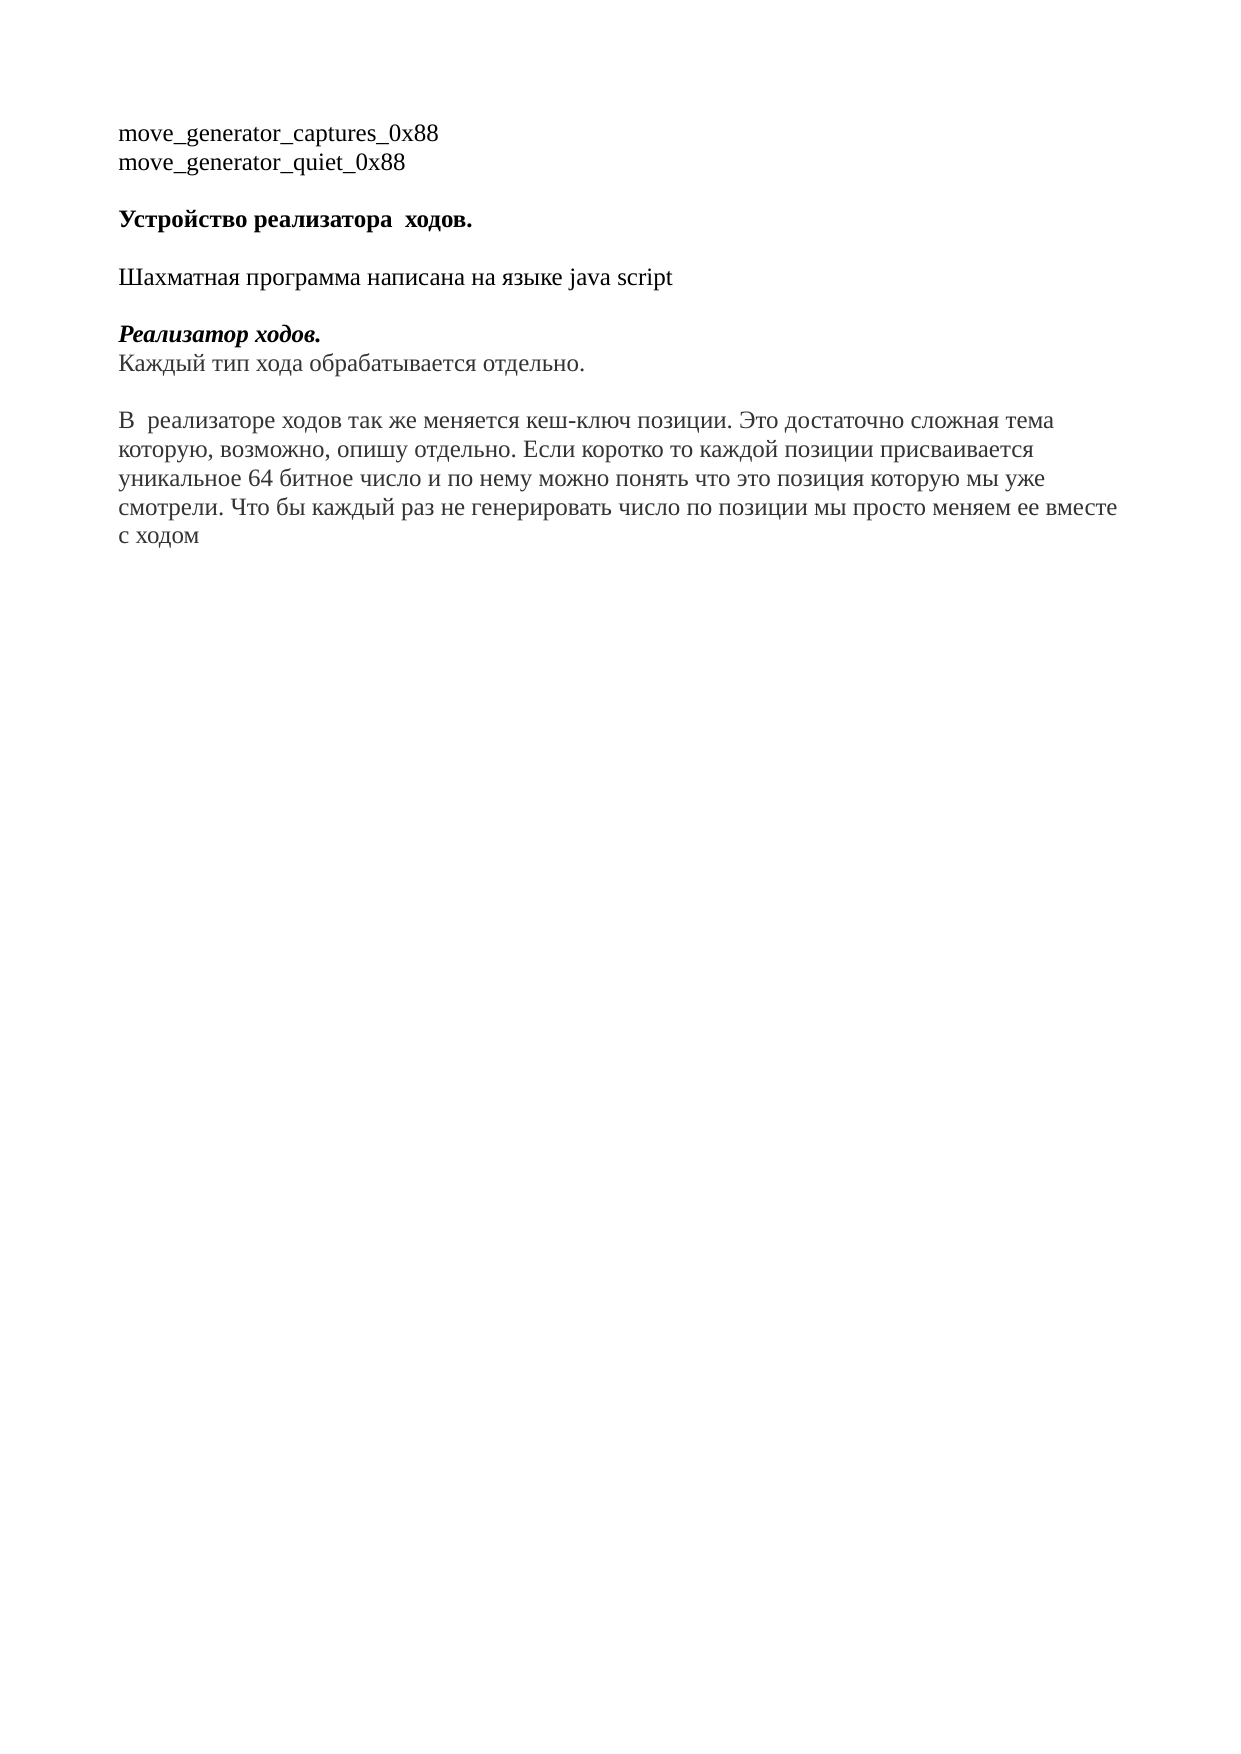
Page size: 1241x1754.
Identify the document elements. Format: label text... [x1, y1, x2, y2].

text Устройство реализатора ходов. [118, 204, 1122, 233]
text Каждый тип хода обрабатывается отдельно. [118, 348, 1122, 377]
text move_generator_captures_0x88 [118, 118, 1122, 147]
text В реализаторе ходов так же меняется кеш-ключ позиции. Это достаточно сложная тема которую, возможно, опишу отдельно. Если коротко то каждой позиции присваивается уникальное 64 битное число и по нему можно понять что это позиция которую мы уже смотрели. Что бы каждый раз не генерировать число по позиции мы просто меняем ее вместе с ходом [118, 406, 1122, 549]
text Шахматная программа написана на языке java script [118, 262, 1122, 291]
text move_generator_quiet_0x88 [118, 147, 1122, 176]
text Реализатор ходов. [118, 319, 1122, 348]
